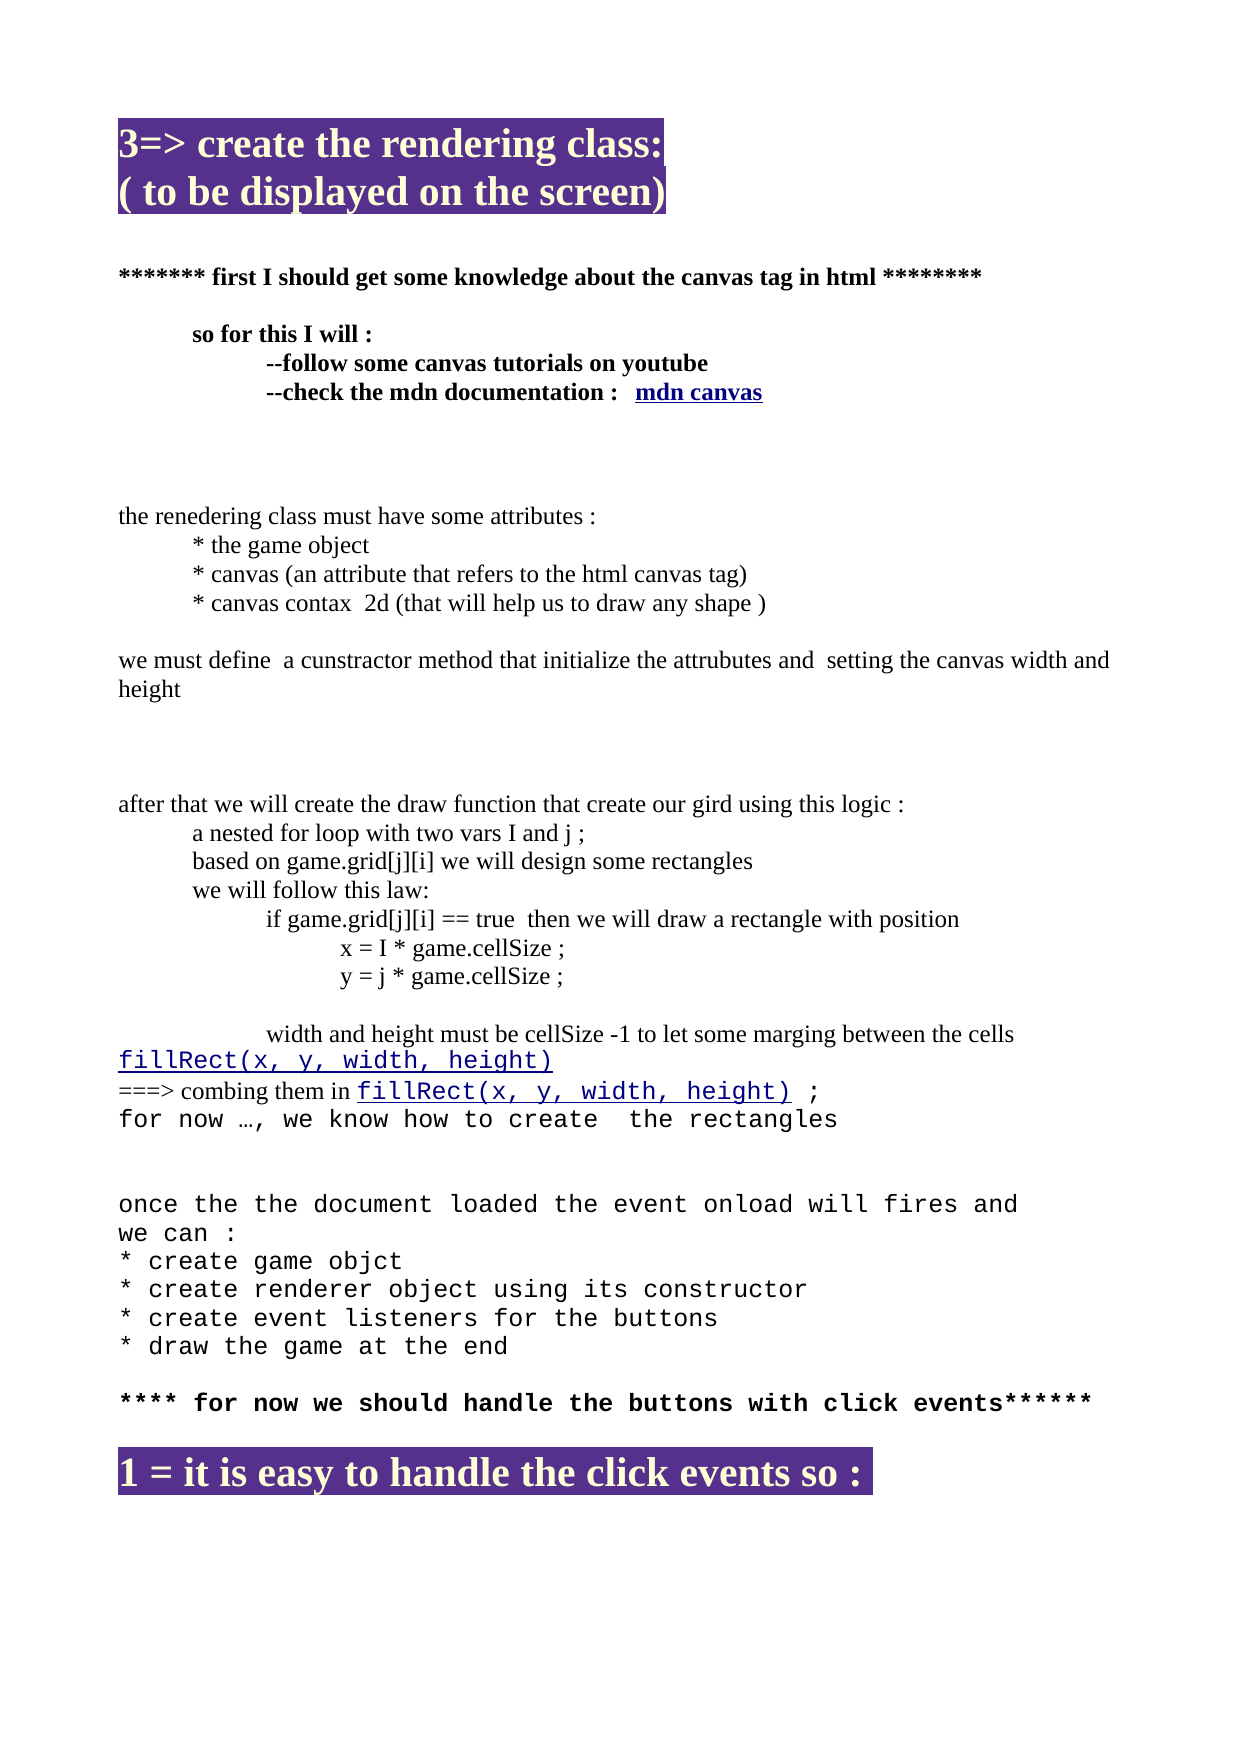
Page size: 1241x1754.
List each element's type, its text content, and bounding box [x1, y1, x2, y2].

text we can : * create game objct [118, 1220, 1122, 1277]
text for now …, we know how to create the rectangles [118, 1107, 1122, 1135]
text we will follow this law: [118, 875, 1122, 904]
text if game.grid[j][i] == true then we will draw a rectangle with position [118, 904, 1122, 933]
text ===> combing them in fillRect(x, y, width, height) ; [118, 1076, 1122, 1107]
text * create event listeners for the buttons [118, 1305, 1122, 1333]
text fillRect(x, y, width, height) [118, 1048, 1122, 1076]
text ( to be displayed on the screen) [118, 166, 1122, 214]
text y = j * game.cellSize ; [118, 961, 1122, 990]
text the renedering class must have some attributes : [118, 501, 1122, 530]
text ******* first I should get some knowledge about the canvas tag in html ******** [118, 262, 1122, 291]
text 1 = it is easy to handle the click events so : [118, 1447, 1122, 1495]
text * draw the game at the end [118, 1333, 1122, 1362]
text * canvas contax 2d (that will help us to draw any shape ) [118, 588, 1122, 616]
text --check the mdn documentation : mdn canvas [118, 377, 1122, 406]
text so for this I will : [118, 319, 1122, 348]
text width and height must be cellSize -1 to let some marging between the cells [118, 1019, 1122, 1048]
text * create renderer object using its constructor [118, 1277, 1122, 1305]
text * canvas (an attribute that refers to the html canvas tag) [118, 559, 1122, 588]
text --follow some canvas tutorials on youtube [118, 348, 1122, 377]
text **** for now we should handle the buttons with click events****** [118, 1390, 1122, 1418]
text after that we will create the draw function that create our gird using this logic : a nested for loop with two vars I and j ; based on game.grid[j][i] we will design some rectangles [118, 789, 1122, 875]
text once the the document loaded the event onload will fires and [118, 1192, 1122, 1220]
text 3=> create the rendering class: [118, 118, 1122, 166]
text * the game object [118, 530, 1122, 559]
text x = I * game.cellSize ; [118, 933, 1122, 961]
text we must define a cunstractor method that initialize the attrubutes and setting the canvas width and height [118, 645, 1122, 703]
